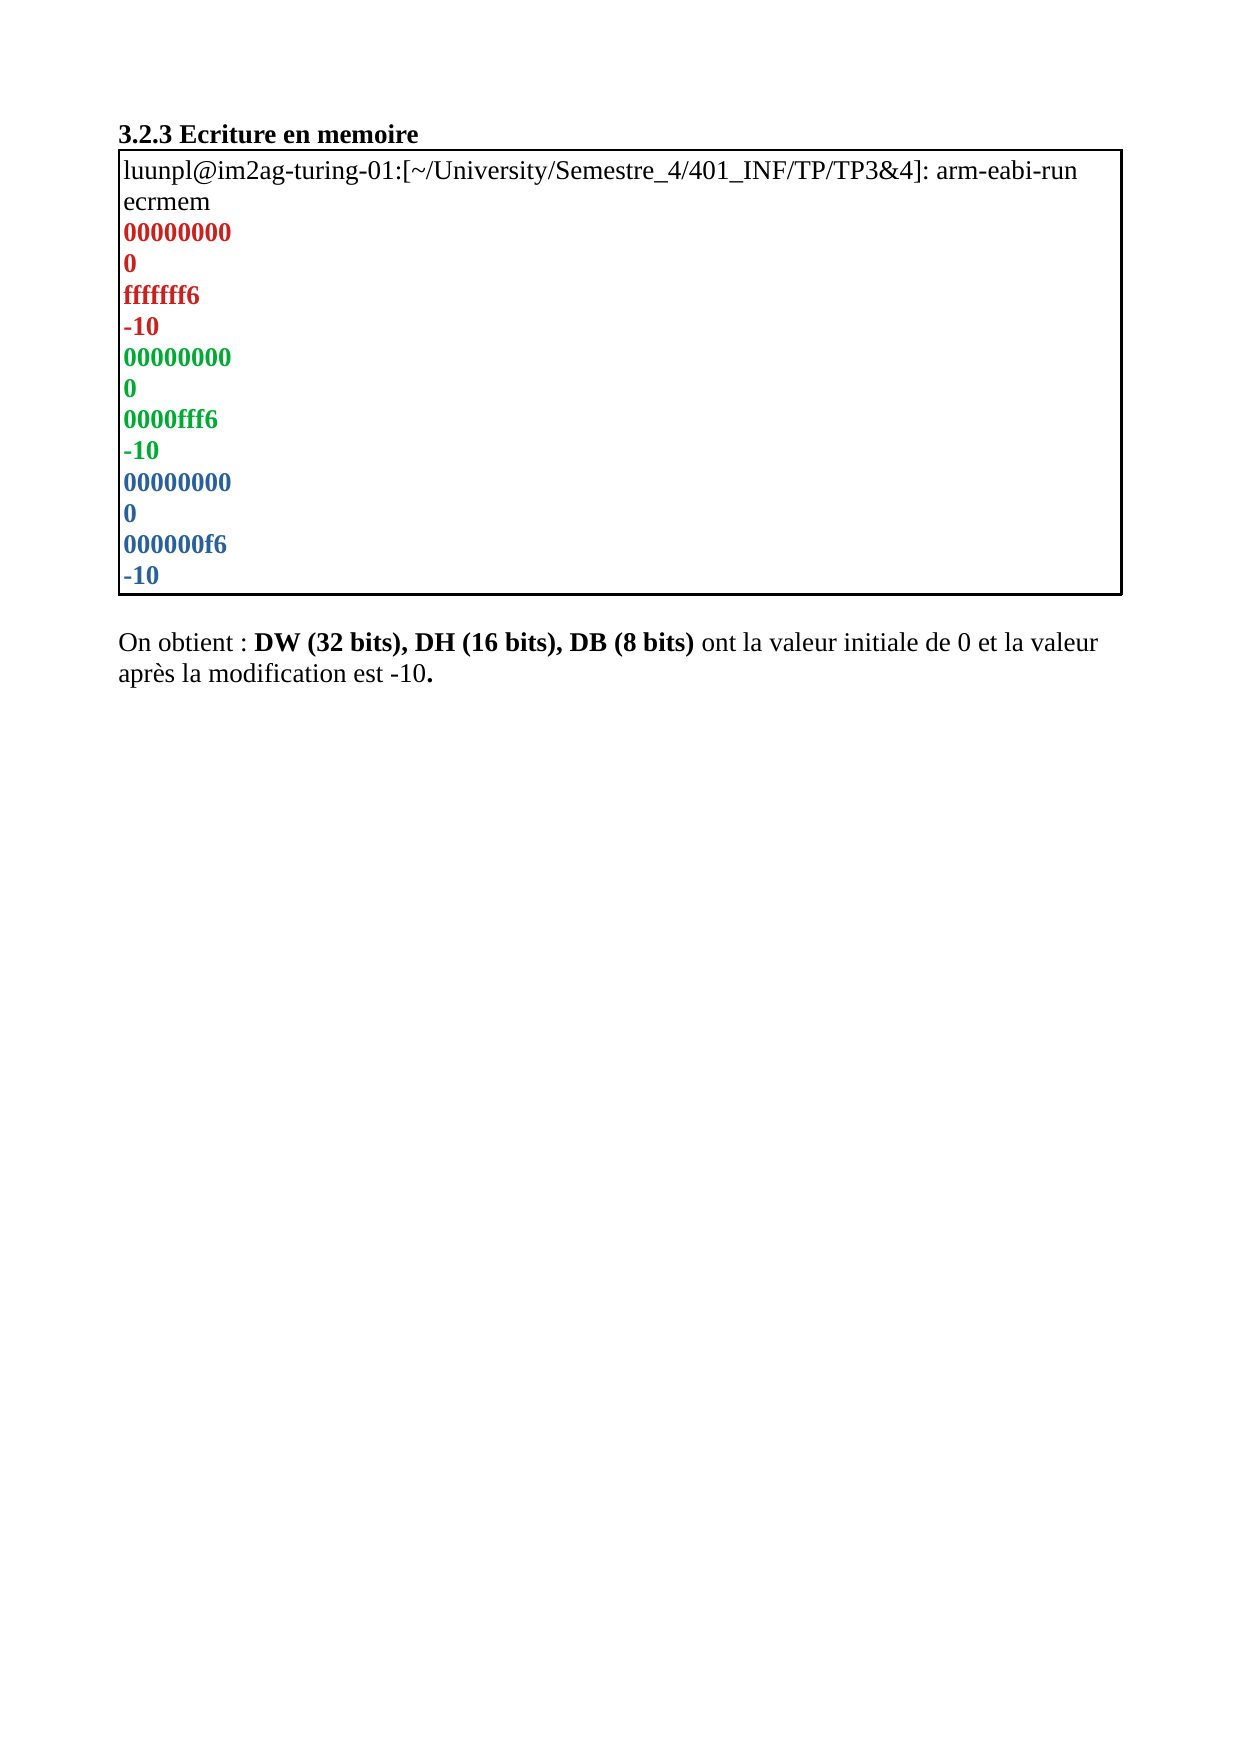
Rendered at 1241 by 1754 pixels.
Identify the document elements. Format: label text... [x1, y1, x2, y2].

text 00000000 [120, 212, 1120, 243]
text -10 [120, 305, 1120, 336]
text fffffff6 [120, 274, 1120, 305]
text 0000fff6 [120, 398, 1120, 429]
text 0 [120, 367, 1120, 398]
text 00000000 [120, 461, 1120, 492]
text luunpl@im2ag-turing-01:[~/University/Semestre_4/401_INF/TP/TP3&4]: arm-eabi-run ecrmem [120, 151, 1120, 212]
text 00000000 [120, 336, 1120, 367]
text 0 [120, 492, 1120, 523]
text -10 [120, 429, 1120, 461]
text -10 [120, 554, 1120, 593]
text 3.2.3 Ecriture en memoire [118, 118, 1122, 149]
text On obtient : DW (32 bits), DH (16 bits), DB (8 bits) ont la valeur initiale de 0 et la valeur après la modification est -10. [118, 626, 1122, 688]
text 0 [120, 243, 1120, 274]
text 000000f6 [120, 523, 1120, 554]
